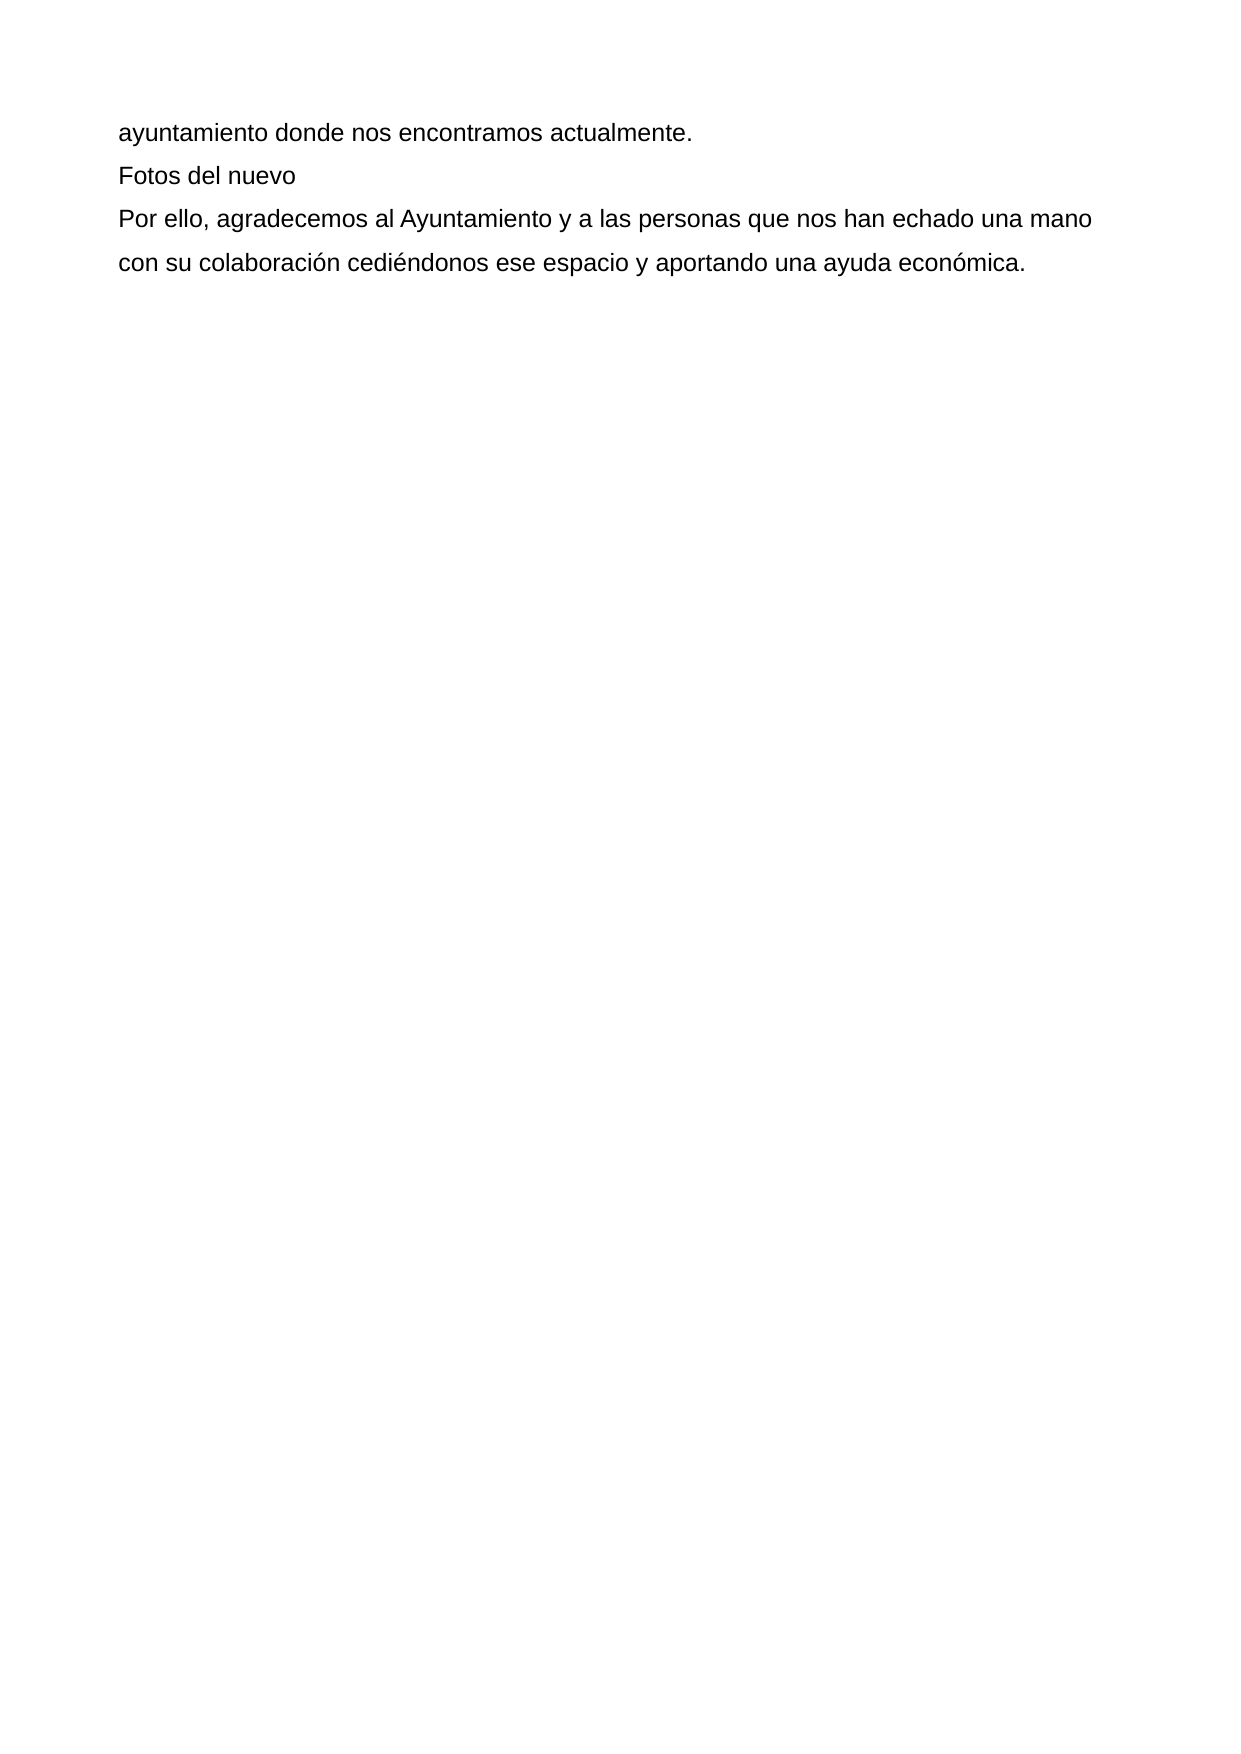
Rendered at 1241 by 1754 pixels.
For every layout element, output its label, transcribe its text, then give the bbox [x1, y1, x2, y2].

text ayuntamiento donde nos encontramos actualmente. [118, 118, 1122, 147]
text Fotos del nuevo [118, 161, 1122, 190]
text Por ello, agradecemos al Ayuntamiento y a las personas que nos han echado una mano con su colaboración cediéndonos ese espacio y aportando una ayuda económica. [118, 204, 1122, 276]
